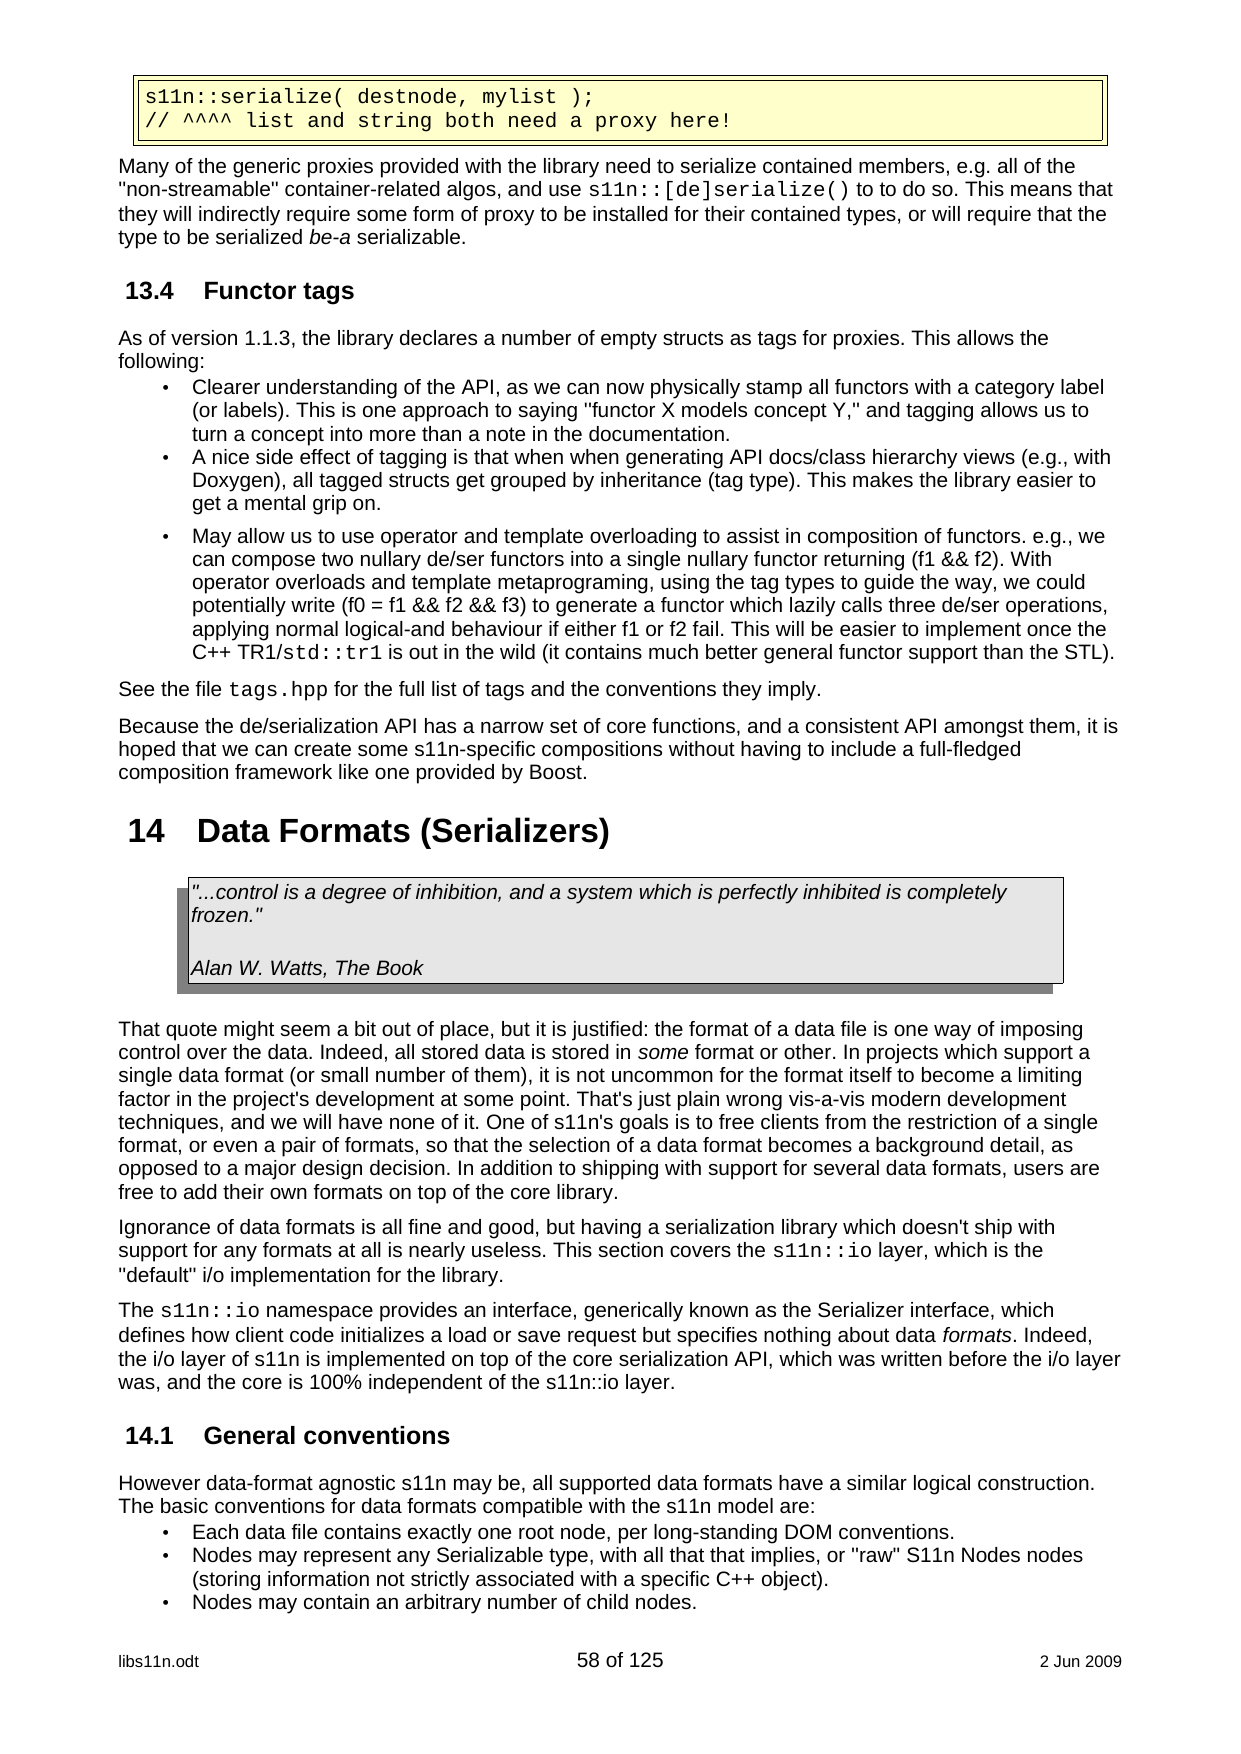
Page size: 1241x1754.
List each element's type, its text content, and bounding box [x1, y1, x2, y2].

text Many of the generic proxies provided with the library need to serialize contained members, e.g. all of the ''non-streamable'' container-related algos, and use s11n::[de]serialize() to to do so. This means that they will indirectly require some form of proxy to be installed for their contained types, or will require that the type to be serialized be-a serializable. [118, 154, 1122, 249]
text That quote might seem a bit out of place, but it is justified: the format of a data file is one way of imposing control over the data. Indeed, all stored data is stored in some format or other. In projects which support a single data format (or small number of them), it is not uncommon for the format itself to become a limiting factor in the project's development at some point. That's just plain wrong vis-a-vis modern development techniques, and we will have none of it. One of s11n's goals is to free clients from the restriction of a single format, or even a pair of formats, so that the selection of a data format becomes a background detail, as opposed to a major design decision. In addition to shipping with support for several data formats, users are free to add their own formats on top of the core library. [118, 1018, 1122, 1203]
text "...control is a degree of inhibition, and a system which is perfectly inhibited is completely frozen." [189, 878, 1063, 927]
text // ^^^^ list and string both need a proxy here! [134, 99, 1107, 145]
list Clearer understanding of the API, as we can now physically stamp all functors with a category label (or labels). This is one approach to saying ''functor X models concept Y,'' and tagging allows us to turn a concept into more than a note in the documentation. [162, 376, 1122, 446]
text s11n::serialize( destnode, mylist ); [134, 76, 1107, 99]
list A nice side effect of tagging is that when when generating API docs/class hierarchy views (e.g., with Doxygen), all tagged structs get grouped by inheritance (tag type). This makes the library easier to get a mental grip on. [162, 446, 1122, 515]
subtitle Data Formats (Serializers) [118, 812, 1122, 850]
subtitle Functor tags [118, 277, 1122, 305]
list May allow us to use operator and template overloading to assist in composition of functors. e.g., we can compose two nullary de/ser functors into a single nullary functor returning (f1 && f2). With operator overloads and template metaprograming, using the tag types to guide the way, we could potentially write (f0 = f1 && f2 && f3) to generate a functor which lazily calls three de/ser operations, applying normal logical-and behaviour if either f1 or f2 fail. This will be easier to implement once the C++ TR1/std::tr1 is out in the wild (it contains much better general functor support than the STL). [162, 524, 1122, 665]
text Because the de/serialization API has a narrow set of core functions, and a consistent API amongst them, it is hoped that we can create some s11n-specific compositions without having to include a full-fledged composition framework like one provided by Boost. [118, 714, 1122, 784]
text See the file tags.hpp for the full list of tags and the conventions they imply. [118, 677, 1122, 702]
subtitle General conventions [118, 1422, 1122, 1450]
text As of version 1.1.3, the library declares a number of empty structs as tags for proxies. This allows the following: [118, 326, 1122, 373]
text Alan W. Watts, The Book [189, 954, 1063, 983]
text Ignorance of data formats is all fine and good, but having a serialization library which doesn't ship with support for any formats at all is nearly useless. This section covers the s11n::io layer, which is the ''default'' i/o implementation for the library. [118, 1215, 1122, 1287]
list Nodes may represent any Serializable type, with all that that implies, or ''raw'' S11n Nodes nodes (storing information not strictly associated with a specific C++ object). [162, 1544, 1122, 1590]
list Each data file contains exactly one root node, per long-standing DOM conventions. [162, 1521, 1122, 1544]
list Nodes may contain an arbitrary number of child nodes. [162, 1590, 1122, 1613]
text However data-format agnostic s11n may be, all supported data formats have a similar logical construction. The basic conventions for data formats compatible with the s11n model are: [118, 1471, 1122, 1518]
text The s11n::io namespace provides an interface, generically known as the Serializer interface, which defines how client code initializes a load or save request but specifies nothing about data formats. Indeed, the i/o layer of s11n is implemented on top of the core serialization API, which was written before the i/o layer was, and the core is 100% independent of the s11n::io layer. [118, 1299, 1122, 1394]
